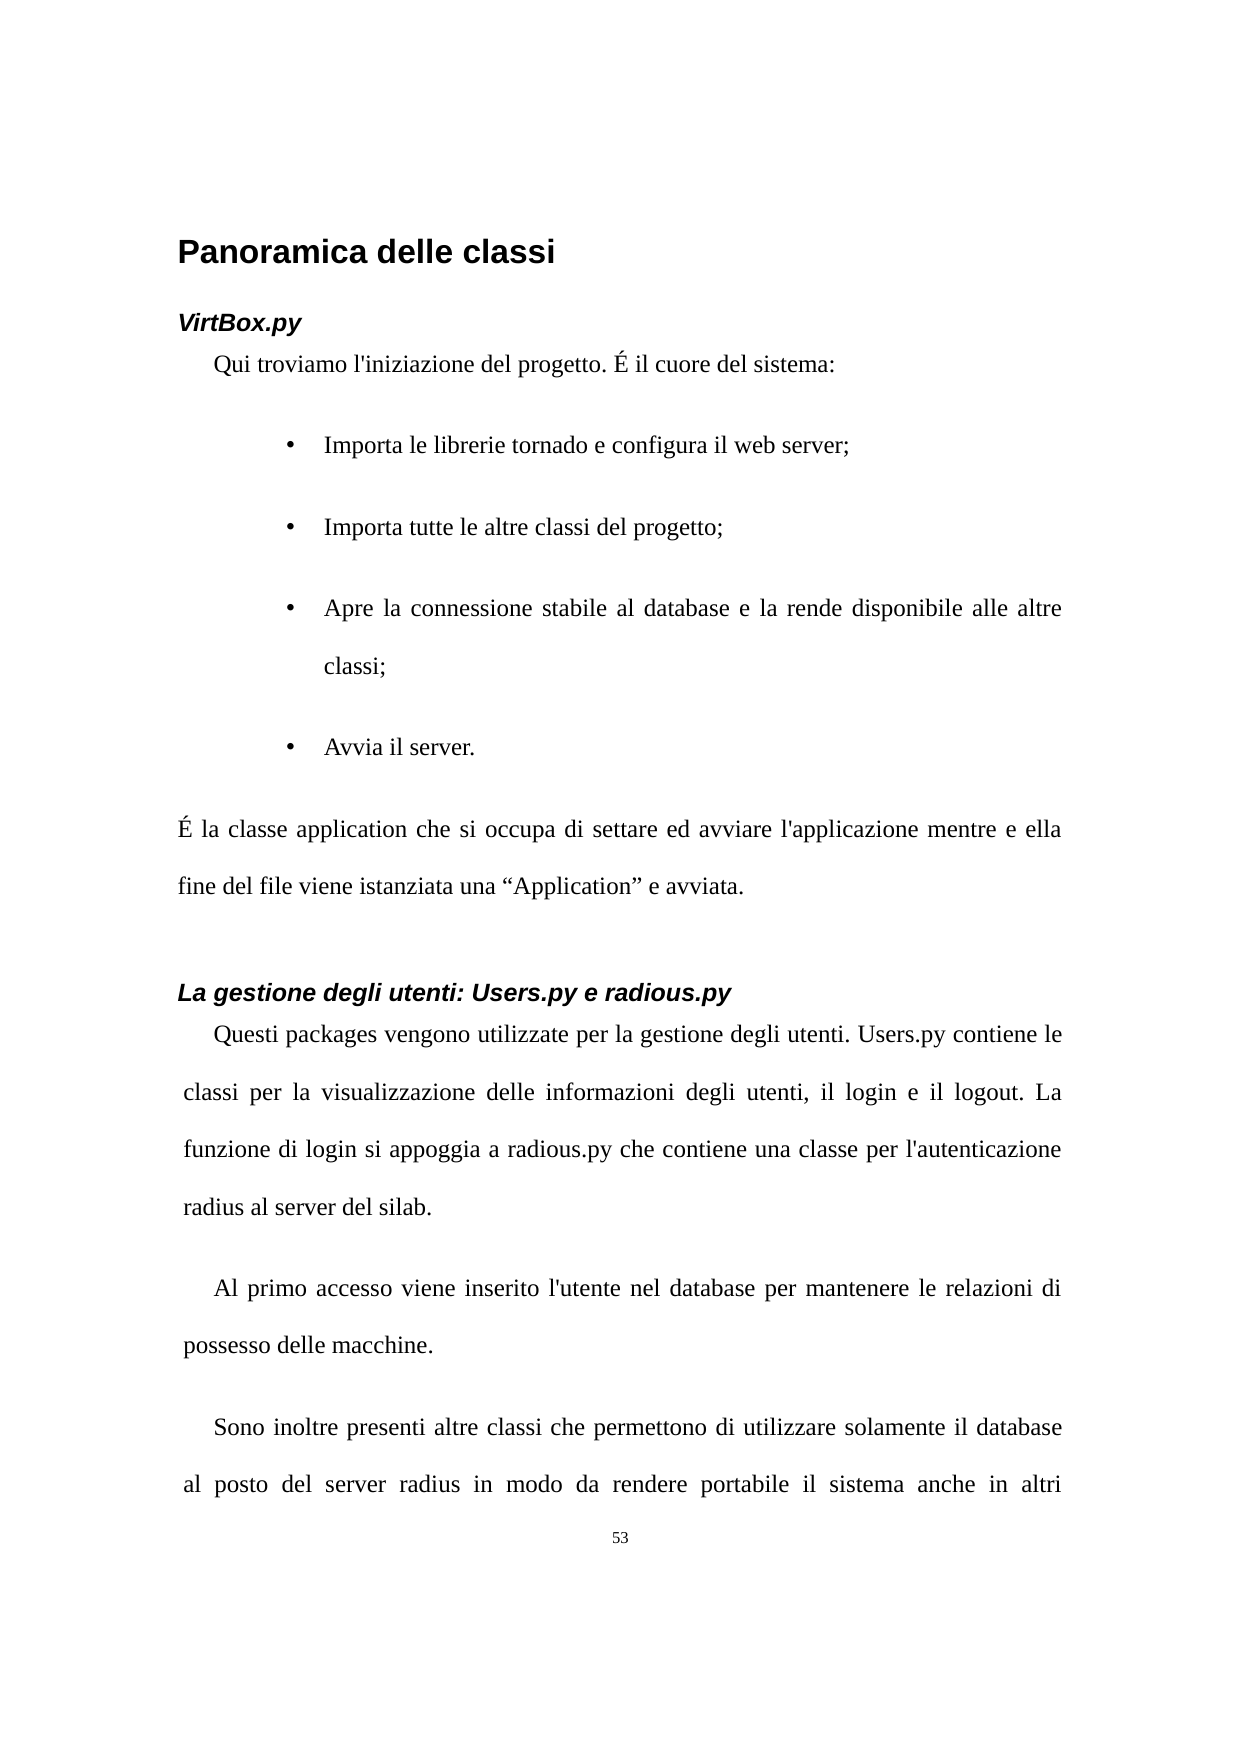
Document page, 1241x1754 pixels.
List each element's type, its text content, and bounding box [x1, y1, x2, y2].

subtitle Panoramica delle classi [177, 232, 1063, 270]
text Al primo accesso viene inserito l'utente nel database per mantenere le relazioni di possesso delle macchine. [183, 1273, 1063, 1359]
list Importa le librerie tornado e configura il web server; [286, 431, 1063, 459]
text Sono inoltre presenti altre classi che permettono di utilizzare solamente il database al posto del server radius in modo da rendere portabile il sistema anche in altri [183, 1412, 1063, 1498]
subtitle VirtBox.py [177, 308, 1063, 337]
subtitle La gestione degli utenti: Users.py e radious.py [177, 978, 1063, 1007]
text Qui troviamo l'iniziazione del progetto. É il cuore del sistema: [183, 349, 1063, 378]
list Avvia il server. [286, 732, 1063, 761]
text Questi packages vengono utilizzate per la gestione degli utenti. Users.py contiene le classi per la visualizzazione delle informazioni degli utenti, il login e il logout. La funzione di login si appoggia a radious.py che contiene una classe per l'autenticazione radius al server del silab. [183, 1019, 1063, 1220]
list Apre la connessione stabile al database e la rende disponibile alle altre classi; [286, 593, 1063, 680]
list Importa tutte le altre classi del progetto; [286, 512, 1063, 541]
list É la classe application che si occupa di settare ed avviare l'applicazione mentre e ella fine del file viene istanziata una “Application” e avviata. [177, 814, 1063, 900]
